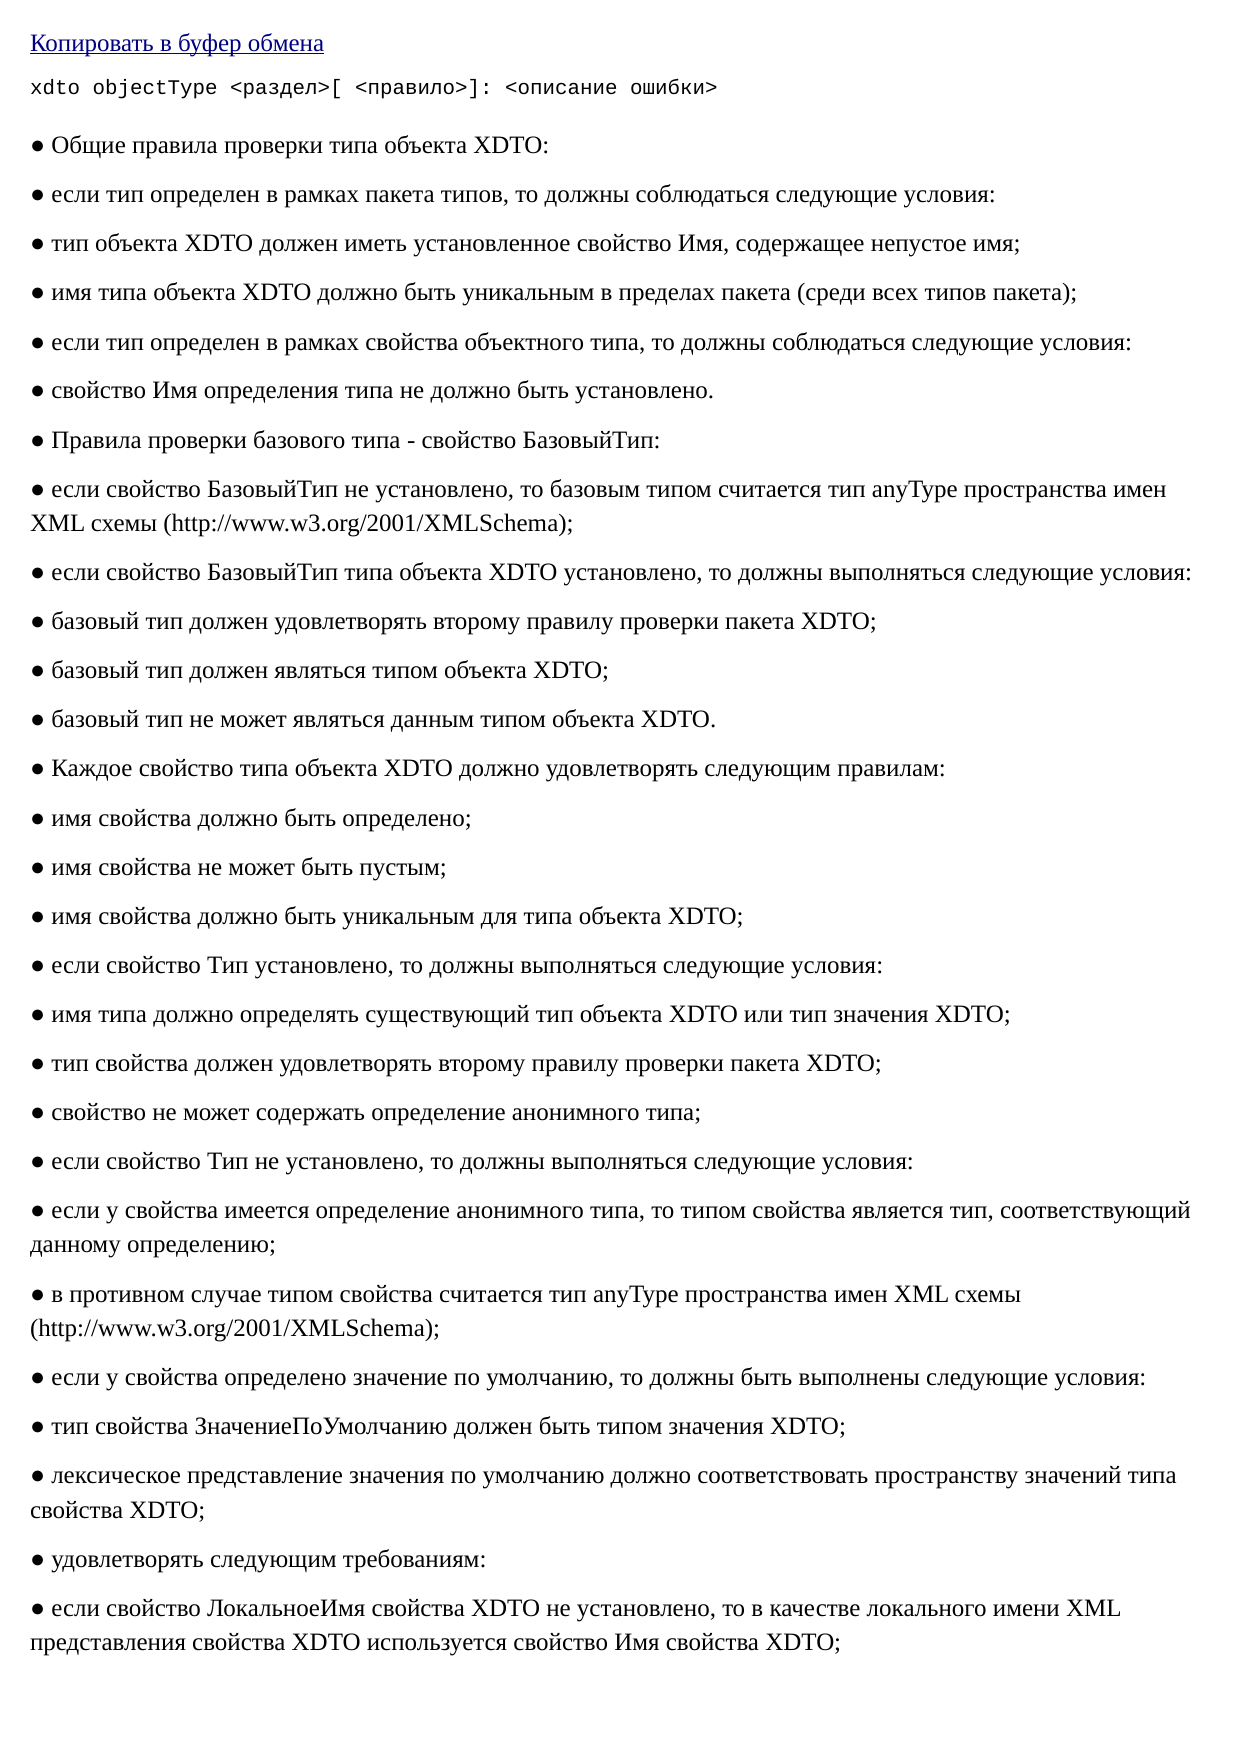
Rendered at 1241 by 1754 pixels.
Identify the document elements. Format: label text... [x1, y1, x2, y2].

text ● Каждое свойство типа объекта XDTO должно удовлетворять следующим правилам: [30, 753, 1211, 782]
text ● Общие правила проверки типа объекта XDTO: [30, 130, 1211, 159]
text ● тип свойства ЗначениеПоУмолчанию должен быть типом значения XDTO; [30, 1411, 1211, 1440]
text ● свойство не может содержать определение анонимного типа; [30, 1097, 1211, 1126]
text ● если свойство БазовыйТип типа объекта XDTO установлено, то должны выполняться следующие условия: [30, 557, 1211, 586]
text ● тип объекта XDTO должен иметь установленное свойство Имя, содержащее непустое имя; [30, 228, 1211, 257]
text ● имя свойства не может быть пустым; [30, 852, 1211, 880]
text ● базовый тип должен являться типом объекта XDTO; [30, 655, 1211, 684]
text ● базовый тип не может являться данным типом объекта XDTO. [30, 704, 1211, 733]
text ● если у свойства определено значение по умолчанию, то должны быть выполнены следующие условия: [30, 1362, 1211, 1391]
text ● базовый тип должен удовлетворять второму правилу проверки пакета XDTO; [30, 606, 1211, 635]
text ● удовлетворять следующим требованиям: [30, 1544, 1211, 1573]
text ● если тип определен в рамках пакета типов, то должны соблюдаться следующие условия: [30, 179, 1211, 208]
text ● если свойство ЛокальноеИмя свойства XDTO не установлено, то в качестве локального имени XML представления свойства XDTO используется свойство Имя свойства XDTO; [30, 1593, 1211, 1656]
text ● если свойство БазовыйТип не установлено, то базовым типом считается тип anyType пространства имен XML схемы (http://www.w3.org/2001/XMLSchema); [30, 474, 1211, 537]
text ● лексическое представление значения по умолчанию должно соответствовать пространству значений типа свойства XDTO; [30, 1460, 1211, 1523]
text ● имя типа должно определять существующий тип объекта XDTO или тип значения XDTO; [30, 999, 1211, 1028]
text ● свойство Имя определения типа не должно быть установлено. [30, 376, 1211, 404]
text ● имя типа объекта XDTO должно быть уникальным в пределах пакета (среди всех типов пакета); [30, 277, 1211, 306]
text ● имя свойства должно быть уникальным для типа объекта XDTO; [30, 901, 1211, 929]
text Копировать в буфер обмена [30, 28, 1211, 57]
text ● если у свойства имеется определение анонимного типа, то типом свойства является тип, соответствующий данному определению; [30, 1195, 1211, 1258]
text xdto objectType <раздел>[ <правило>]: <описание ошибки> [30, 77, 1211, 101]
text ● если свойство Тип не установлено, то должны выполняться следующие условия: [30, 1146, 1211, 1175]
text ● имя свойства должно быть определено; [30, 803, 1211, 831]
text ● в противном случае типом свойства считается тип anyType пространства имен XML схемы (http://www.w3.org/2001/XMLSchema); [30, 1279, 1211, 1342]
text ● Правила проверки базового типа ‑ свойство БазовыйТип: [30, 425, 1211, 453]
text ● если свойство Тип установлено, то должны выполняться следующие условия: [30, 950, 1211, 978]
text ● если тип определен в рамках свойства объектного типа, то должны соблюдаться следующие условия: [30, 327, 1211, 355]
text ● тип свойства должен удовлетворять второму правилу проверки пакета XDTO; [30, 1048, 1211, 1077]
